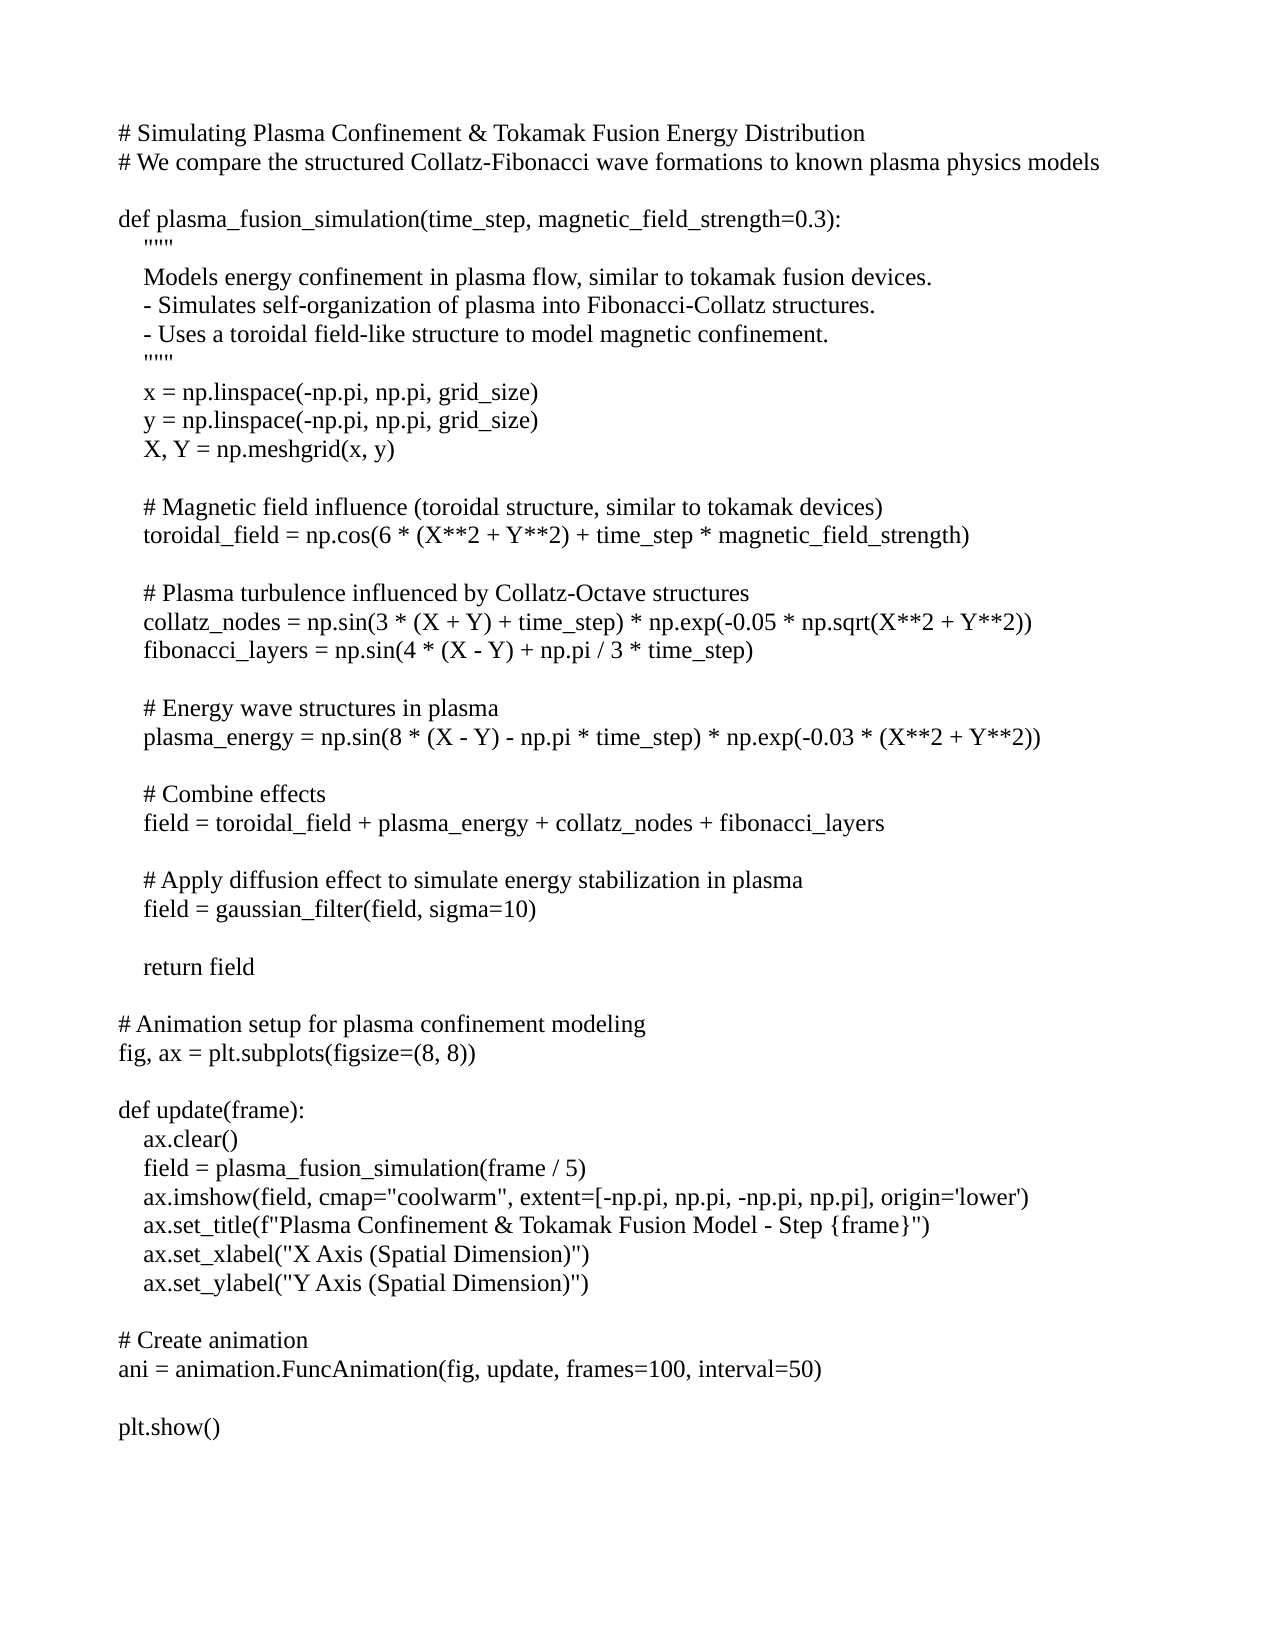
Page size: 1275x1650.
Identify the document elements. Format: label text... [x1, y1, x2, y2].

text """ [118, 233, 1157, 262]
text def update(frame): [118, 1096, 1157, 1124]
text # Combine effects [118, 779, 1157, 808]
text ani = animation.FuncAnimation(fig, update, frames=100, interval=50) [118, 1354, 1157, 1383]
text plt.show() [118, 1412, 1157, 1441]
text """ [118, 348, 1157, 377]
text # Magnetic field influence (toroidal structure, similar to tokamak devices) [118, 492, 1157, 521]
text # Apply diffusion effect to simulate energy stabilization in plasma [118, 866, 1157, 894]
text field = plasma_fusion_simulation(frame / 5) [118, 1153, 1157, 1182]
text def plasma_fusion_simulation(time_step, magnetic_field_strength=0.3): [118, 204, 1157, 233]
text # Create animation [118, 1326, 1157, 1354]
text ax.clear() [118, 1124, 1157, 1153]
text # Animation setup for plasma confinement modeling [118, 1009, 1157, 1038]
text Models energy confinement in plasma flow, similar to tokamak fusion devices. [118, 262, 1157, 291]
text toroidal_field = np.cos(6 * (X**2 + Y**2) + time_step * magnetic_field_strength) [118, 521, 1157, 549]
text ax.set_title(f"Plasma Confinement & Tokamak Fusion Model - Step {frame}") [118, 1211, 1157, 1239]
text field = gaussian_filter(field, sigma=10) [118, 894, 1157, 923]
text x = np.linspace(-np.pi, np.pi, grid_size) [118, 377, 1157, 406]
text # Simulating Plasma Confinement & Tokamak Fusion Energy Distribution [118, 118, 1157, 147]
text collatz_nodes = np.sin(3 * (X + Y) + time_step) * np.exp(-0.05 * np.sqrt(X**2 + Y**2)) [118, 607, 1157, 636]
text plasma_energy = np.sin(8 * (X - Y) - np.pi * time_step) * np.exp(-0.03 * (X**2 + Y**2)) [118, 722, 1157, 751]
text fig, ax = plt.subplots(figsize=(8, 8)) [118, 1038, 1157, 1067]
text X, Y = np.meshgrid(x, y) [118, 434, 1157, 463]
text ax.set_ylabel("Y Axis (Spatial Dimension)") [118, 1268, 1157, 1297]
text fibonacci_layers = np.sin(4 * (X - Y) + np.pi / 3 * time_step) [118, 636, 1157, 664]
text y = np.linspace(-np.pi, np.pi, grid_size) [118, 406, 1157, 434]
text - Uses a toroidal field-like structure to model magnetic confinement. [118, 319, 1157, 348]
text # We compare the structured Collatz-Fibonacci wave formations to known plasma physics models [118, 147, 1157, 176]
text # Energy wave structures in plasma [118, 693, 1157, 722]
text # Plasma turbulence influenced by Collatz-Octave structures [118, 578, 1157, 607]
text return field [118, 952, 1157, 981]
text - Simulates self-organization of plasma into Fibonacci-Collatz structures. [118, 291, 1157, 319]
text ax.imshow(field, cmap="coolwarm", extent=[-np.pi, np.pi, -np.pi, np.pi], origin='lower') [118, 1182, 1157, 1211]
text field = toroidal_field + plasma_energy + collatz_nodes + fibonacci_layers [118, 808, 1157, 837]
text ax.set_xlabel("X Axis (Spatial Dimension)") [118, 1239, 1157, 1268]
